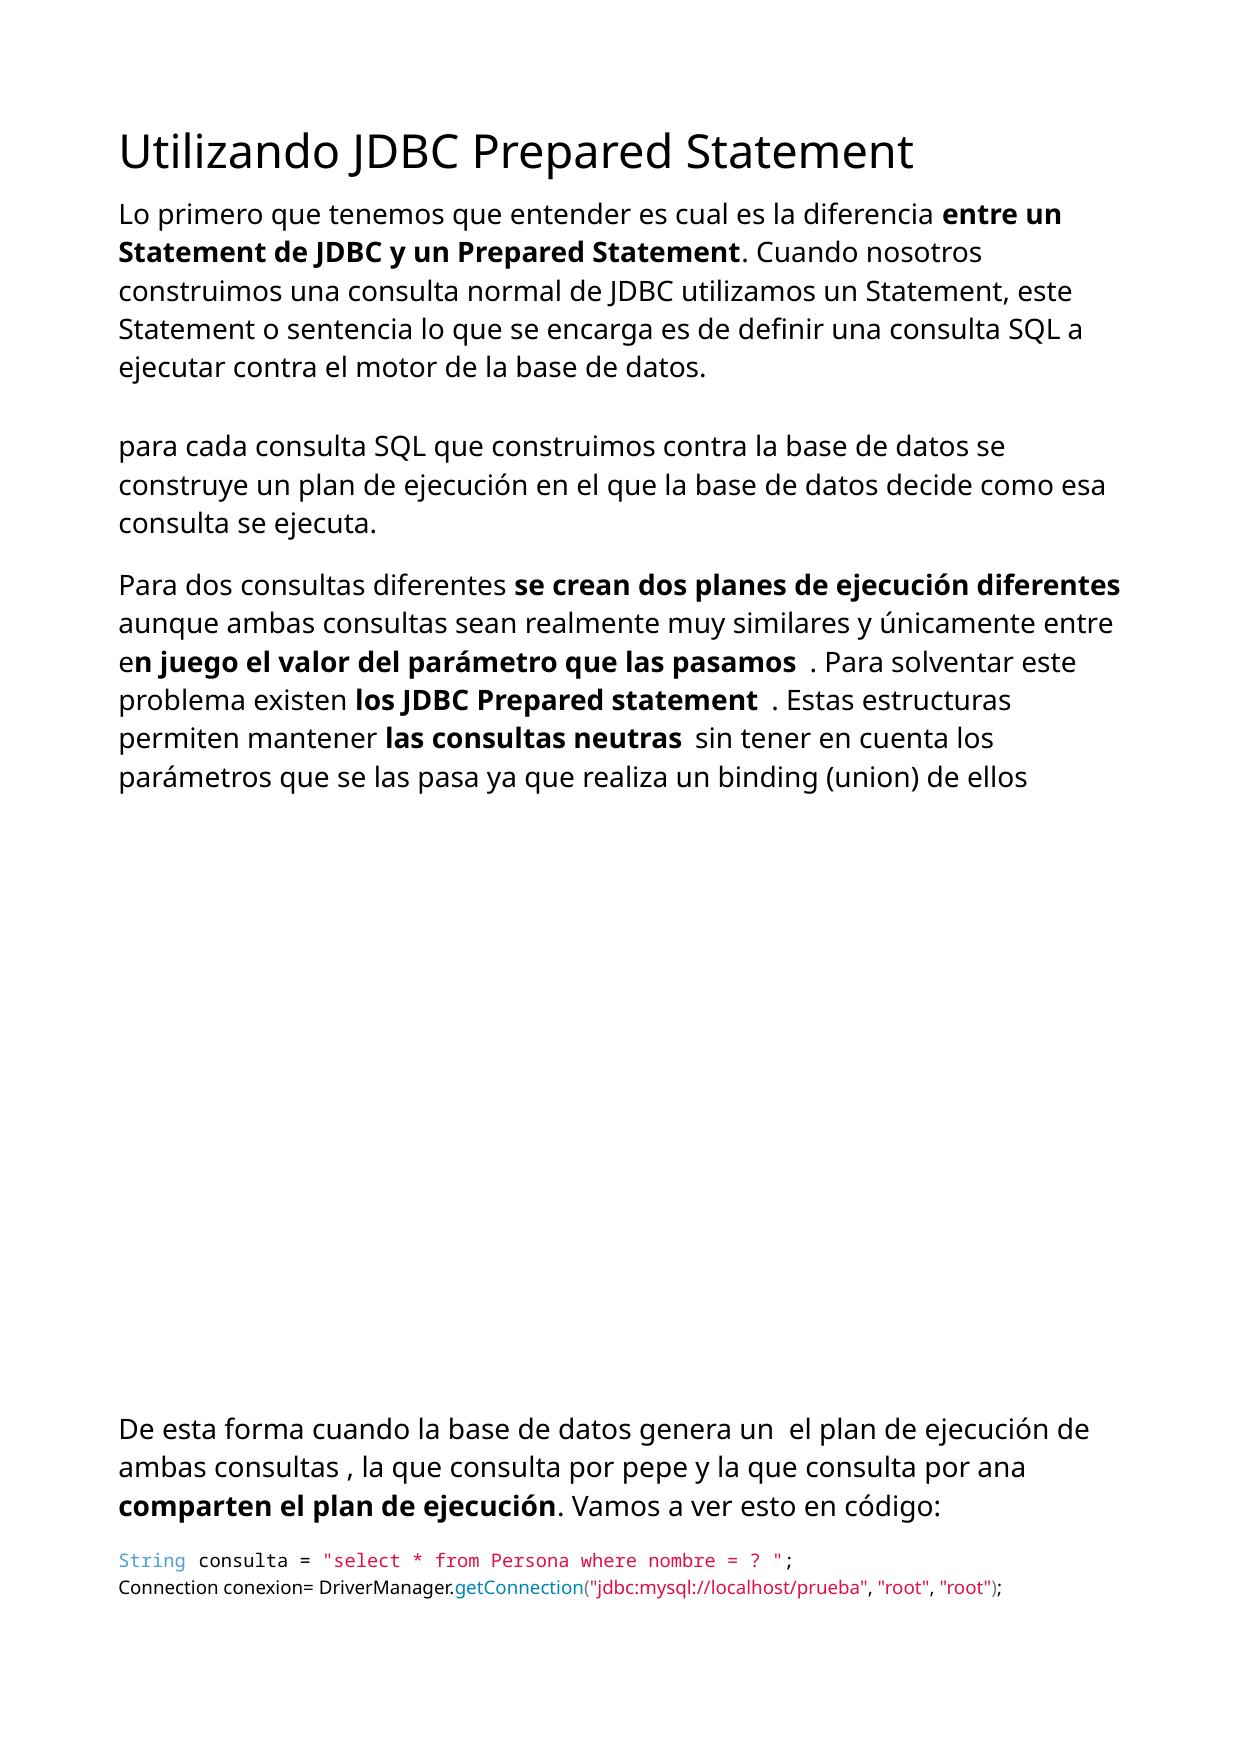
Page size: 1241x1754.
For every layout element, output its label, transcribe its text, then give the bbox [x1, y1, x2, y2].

text Para dos consultas diferentes se crean dos planes de ejecución diferentes aunque ambas consultas sean realmente muy similares y únicamente entre en juego el valor del parámetro que las pasamos . Para solventar este problema existen los JDBC Prepared statement . Estas estructuras permiten mantener las consultas neutras sin tener en cuenta los parámetros que se las pasa ya que realiza un binding (union) de ellos [118, 565, 1122, 795]
text De esta forma cuando la base de datos genera un el plan de ejecución de ambas consultas , la que consulta por pepe y la que consulta por ana comparten el plan de ejecución. Vamos a ver esto en código: [118, 1409, 1122, 1524]
text String consulta = "select * from Persona where nombre = ? "; [118, 1548, 1122, 1574]
text Lo primero que tenemos que entender es cual es la diferencia entre un Statement de JDBC y un Prepared Statement. Cuando nosotros construimos una consulta normal de JDBC utilizamos un Statement, este Statement o sentencia lo que se encarga es de definir una consulta SQL a ejecutar contra el motor de la base de datos. [118, 194, 1122, 386]
subtitle Utilizando JDBC Prepared Statement [118, 118, 1122, 182]
text para cada consulta SQL que construimos contra la base de datos se construye un plan de ejecución en el que la base de datos decide como esa consulta se ejecuta. [118, 427, 1122, 542]
text Connection conexion= DriverManager.getConnection("jdbc:mysql://localhost/prueba", "root", "root"); [118, 1574, 1122, 1600]
